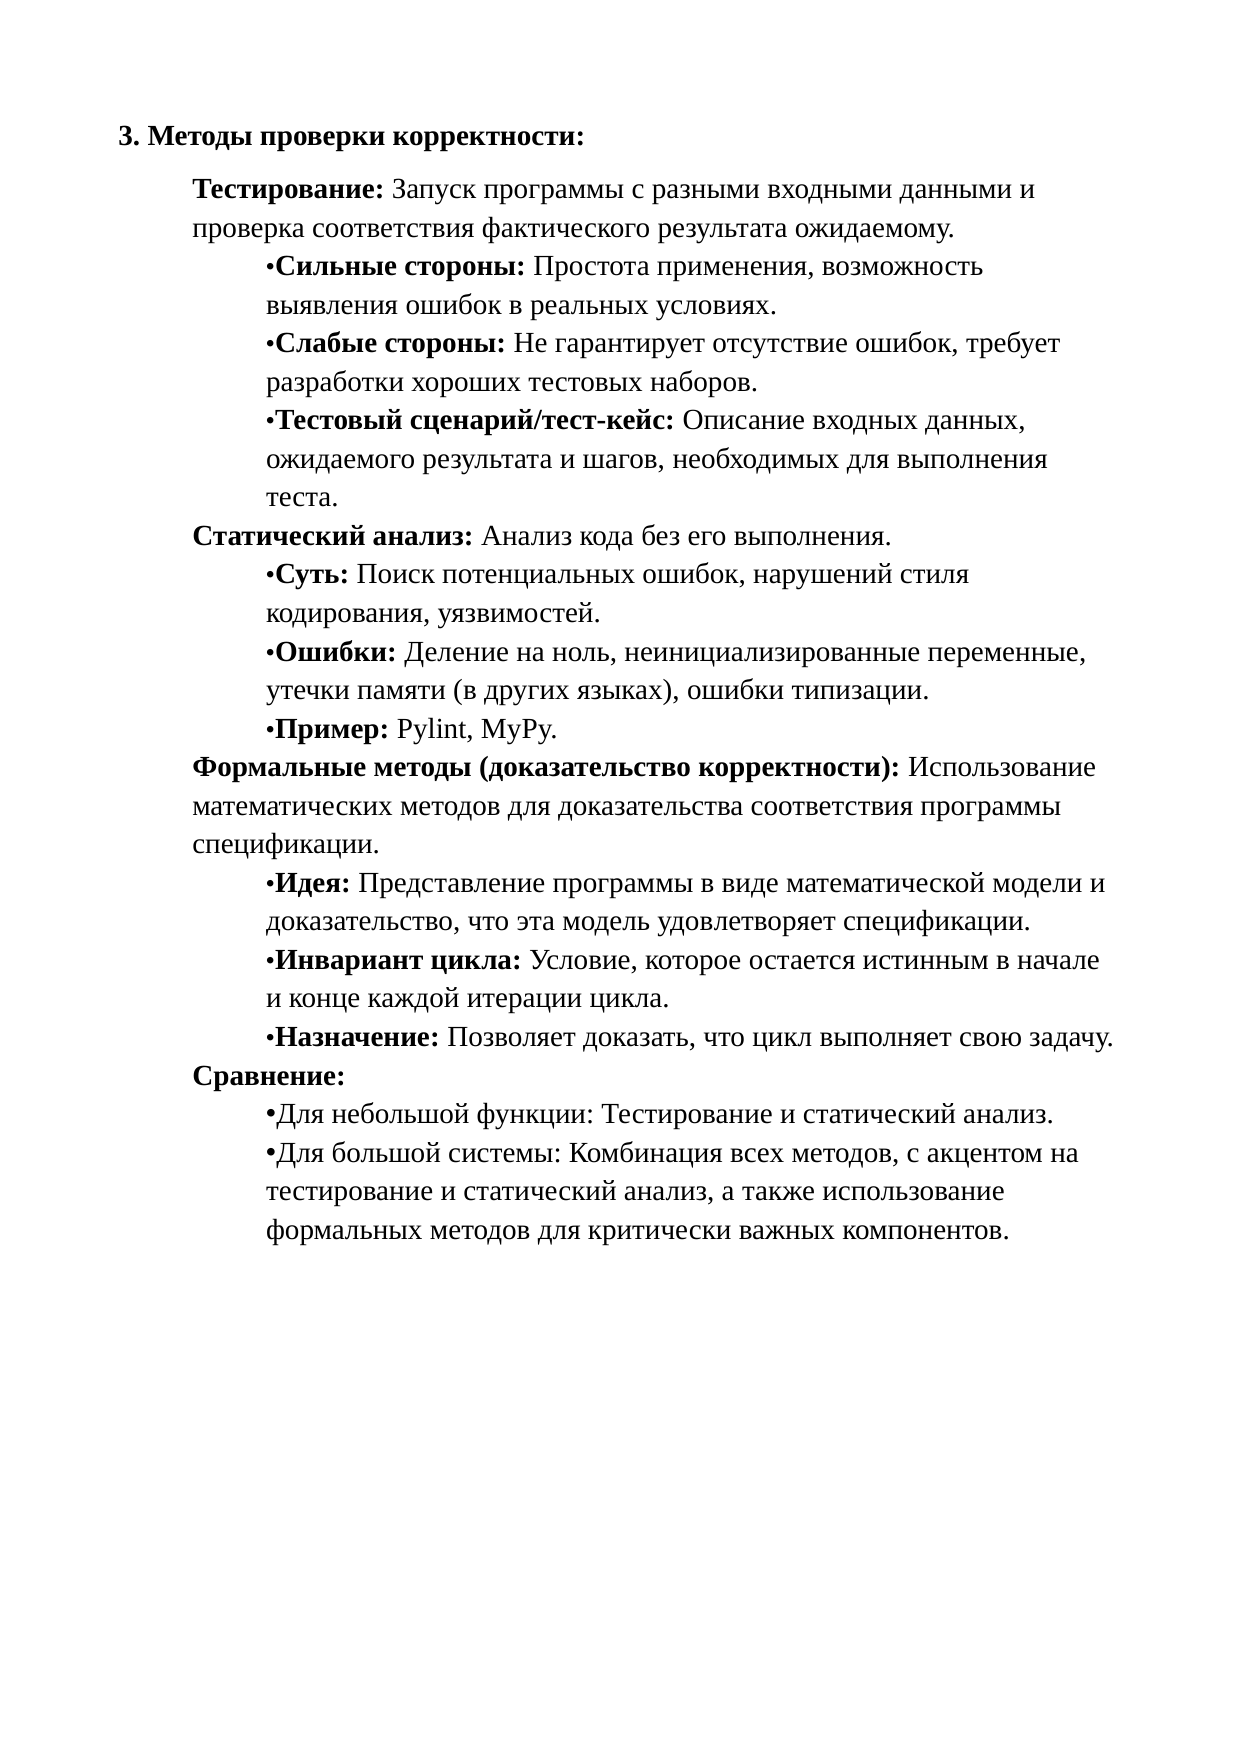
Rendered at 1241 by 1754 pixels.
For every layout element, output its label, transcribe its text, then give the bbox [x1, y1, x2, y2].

list Сильные стороны: Простота применения, возможность выявления ошибок в реальных условиях. [118, 248, 1122, 320]
list Идея: Представление программы в виде математической модели и доказательство, что эта модель удовлетворяет спецификации. [118, 865, 1122, 937]
list Сравнение: [118, 1058, 1122, 1091]
list Инвариант цикла: Условие, которое остается истинным в начале и конце каждой итерации цикла. [118, 942, 1122, 1014]
list Формальные методы (доказательство корректности): Использование математических методов для доказательства соответствия программы спецификации. [118, 749, 1122, 860]
list Статический анализ: Анализ кода без его выполнения. [118, 518, 1122, 552]
list Для небольшой функции: Тестирование и статический анализ. [118, 1096, 1122, 1130]
text 3. Методы проверки корректности: [118, 118, 1122, 152]
list Пример: Pylint, MyPy. [118, 711, 1122, 744]
list Слабые стороны: Не гарантирует отсутствие ошибок, требует разработки хороших тестовых наборов. [118, 325, 1122, 397]
list Суть: Поиск потенциальных ошибок, нарушений стиля кодирования, уязвимостей. [118, 557, 1122, 629]
list Тестирование: Запуск программы с разными входными данными и проверка соответствия фактического результата ожидаемому. [118, 171, 1122, 243]
list Ошибки: Деление на ноль, неинициализированные переменные, утечки памяти (в других языках), ошибки типизации. [118, 634, 1122, 706]
list Назначение: Позволяет доказать, что цикл выполняет свою задачу. [118, 1019, 1122, 1053]
list Тестовый сценарий/тест-кейс: Описание входных данных, ожидаемого результата и шагов, необходимых для выполнения теста. [118, 402, 1122, 513]
list Для большой системы: Комбинация всех методов, с акцентом на тестирование и статический анализ, а также использование формальных методов для критически важных компонентов. [118, 1135, 1122, 1246]
